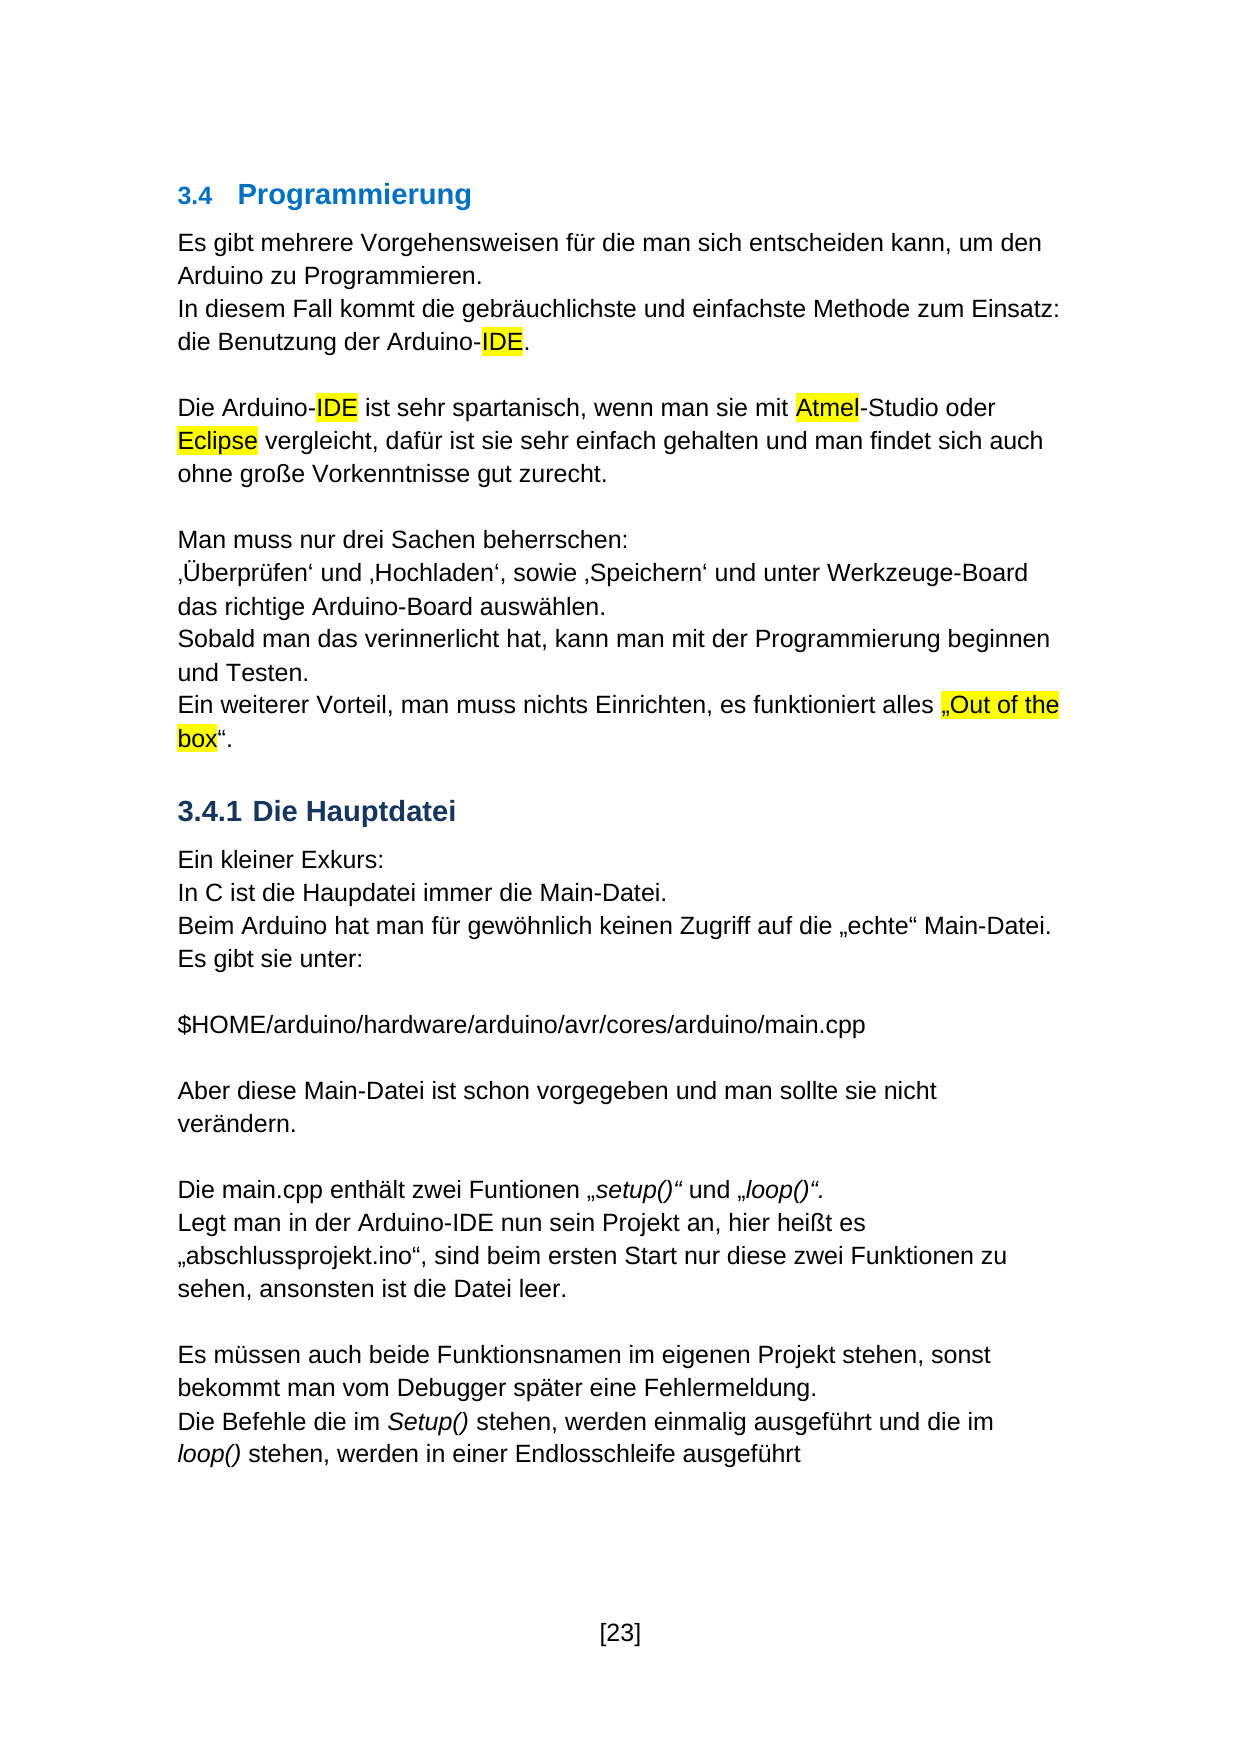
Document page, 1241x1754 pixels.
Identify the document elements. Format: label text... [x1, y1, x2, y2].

text ‚Überprüfen‘ und ‚Hochladen‘, sowie ‚Speichern‘ und unter Werkzeuge-Board das richtige Arduino-Board auswählen. [177, 558, 1063, 620]
text Es gibt mehrere Vorgehensweisen für die man sich entscheiden kann, um den Arduino zu Programmieren. [177, 228, 1063, 290]
subtitle Die Hauptdatei [177, 794, 1063, 828]
text In diesem Fall kommt die gebräuchlichste und einfachste Methode zum Einsatz: die Benutzung der Arduino-IDE. [177, 294, 1063, 356]
text Die main.cpp enthält zwei Funtionen „setup()“ und „loop()“. [177, 1175, 1063, 1204]
text Sobald man das verinnerlicht hat, kann man mit der Programmierung beginnen und Testen. [177, 624, 1063, 686]
text $HOME/arduino/hardware/arduino/avr/cores/arduino/main.cpp [177, 1010, 1063, 1039]
text Man muss nur drei Sachen beherrschen: [177, 525, 1063, 554]
text Ein kleiner Exkurs: [177, 845, 1063, 874]
subtitle Programmierung [177, 177, 1063, 211]
text Die Arduino-IDE ist sehr spartanisch, wenn man sie mit Atmel-Studio oder Eclipse vergleicht, dafür ist sie sehr einfach gehalten und man findet sich auch ohne große Vorkenntnisse gut zurecht. [177, 393, 1063, 488]
text Es müssen auch beide Funktionsnamen im eigenen Projekt stehen, sonst bekommt man vom Debugger später eine Fehlermeldung. [177, 1340, 1063, 1402]
text Legt man in der Arduino-IDE nun sein Projekt an, hier heißt es „abschlussprojekt.ino“, sind beim ersten Start nur diese zwei Funktionen zu sehen, ansonsten ist die Datei leer. [177, 1208, 1063, 1303]
text Ein weiterer Vorteil, man muss nichts Einrichten, es funktioniert alles „Out of the box“. [177, 691, 1063, 752]
text Beim Arduino hat man für gewöhnlich keinen Zugriff auf die „echte“ Main-Datei. Es gibt sie unter: [177, 911, 1063, 973]
text In C ist die Haupdatei immer die Main-Datei. [177, 878, 1063, 907]
text Die Befehle die im Setup() stehen, werden einmalig ausgeführt und die im loop() stehen, werden in einer Endlosschleife ausgeführt [177, 1406, 1063, 1468]
text Aber diese Main-Datei ist schon vorgegeben und man sollte sie nicht verändern. [177, 1076, 1063, 1138]
